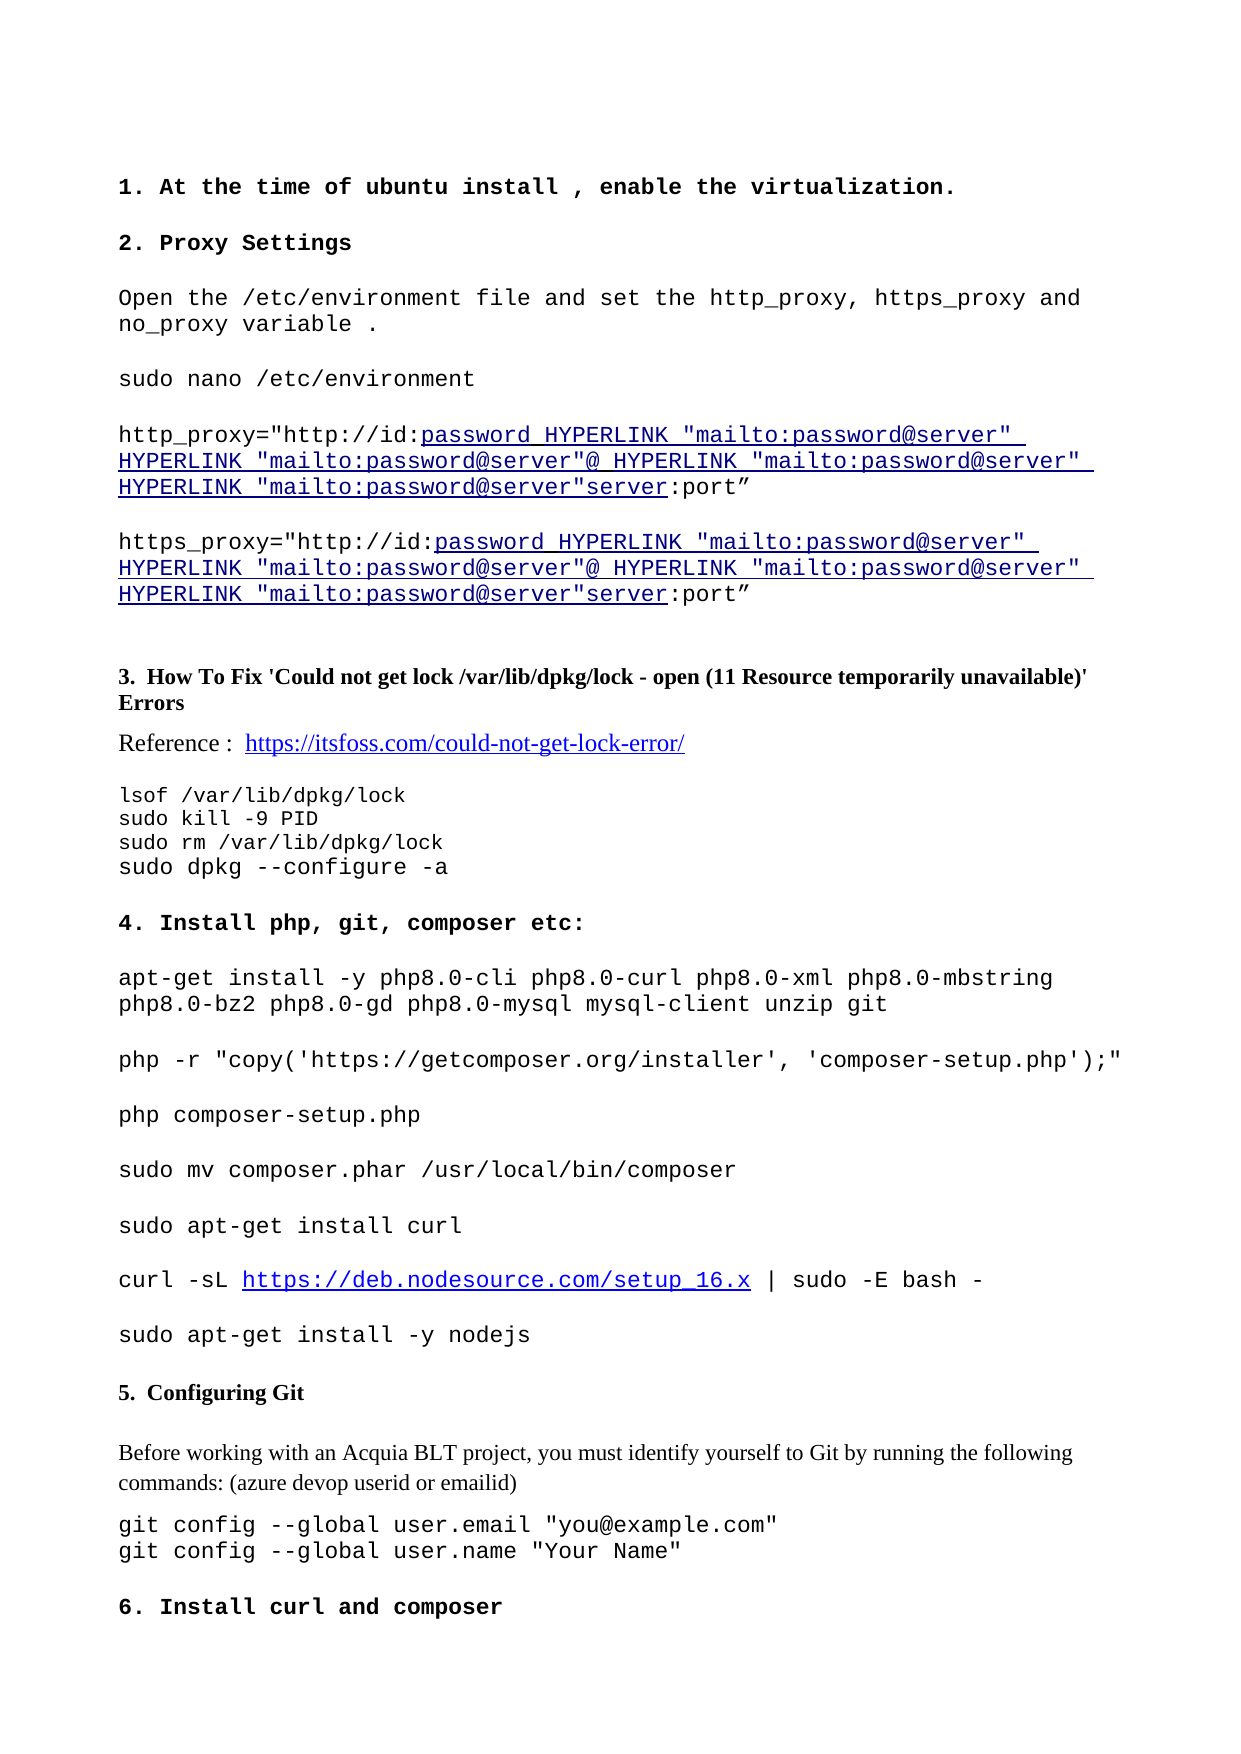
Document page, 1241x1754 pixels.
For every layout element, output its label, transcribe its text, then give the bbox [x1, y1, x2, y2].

text sudo dpkg --configure -a [118, 856, 1122, 882]
text git config --global user.name "Your Name" [118, 1539, 1122, 1566]
text 5. Configuring Git [118, 1379, 1122, 1405]
text git config --global user.email "you@example.com" [118, 1514, 1122, 1539]
text sudo mv composer.phar /usr/local/bin/composer [118, 1159, 1122, 1185]
text 2. Proxy Settings [118, 231, 1122, 257]
text lsof /var/lib/dpkg/lock [118, 785, 1122, 808]
text apt-get install -y php8.0-cli php8.0-curl php8.0-xml php8.0-mbstring php8.0-bz2 php8.0-gd php8.0-mysql mysql-client unzip git [118, 967, 1122, 1018]
text Before working with an Acquia BLT project, you must identify yourself to Git by running the following commands: (azure devop userid or emailid) [118, 1439, 1122, 1495]
text 4. Install php, git, composer etc: [118, 911, 1122, 937]
text php -r "copy('https://getcomposer.org/installer', 'composer-setup.php');" [118, 1048, 1122, 1074]
text sudo rm /var/lib/dpkg/lock [118, 832, 1122, 856]
text 3. How To Fix 'Could not get lock /var/lib/dpkg/lock - open (11 Resource temporarily unavailable)' Errors [118, 663, 1122, 716]
text https_proxy="http://id:password HYPERLINK "mailto:password@server" HYPERLINK "mailto:password@server"@ HYPERLINK "mailto:password@server" HYPERLINK "mailto:password@server"server:port” [118, 531, 1122, 608]
text Reference : https://itsfoss.com/could-not-get-lock-error/ [118, 728, 1122, 757]
text sudo apt-get install -y nodejs [118, 1323, 1122, 1349]
text curl -sL https://deb.nodesource.com/setup_16.x | sudo -E bash - [118, 1268, 1122, 1294]
text sudo kill -9 PID [118, 808, 1122, 832]
text Open the /etc/environment file and set the http_proxy, https_proxy and no_proxy variable . [118, 286, 1122, 338]
text sudo apt-get install curl [118, 1214, 1122, 1240]
text sudo nano /etc/environment [118, 368, 1122, 394]
text http_proxy="http://id:password HYPERLINK "mailto:password@server" HYPERLINK "mailto:password@server"@ HYPERLINK "mailto:password@server" HYPERLINK "mailto:password@server"server:port” [118, 423, 1122, 501]
text 1. At the time of ubuntu install , enable the virtualization. [118, 176, 1122, 202]
text 6. Install curl and composer [118, 1595, 1122, 1621]
text php composer-setup.php [118, 1103, 1122, 1129]
